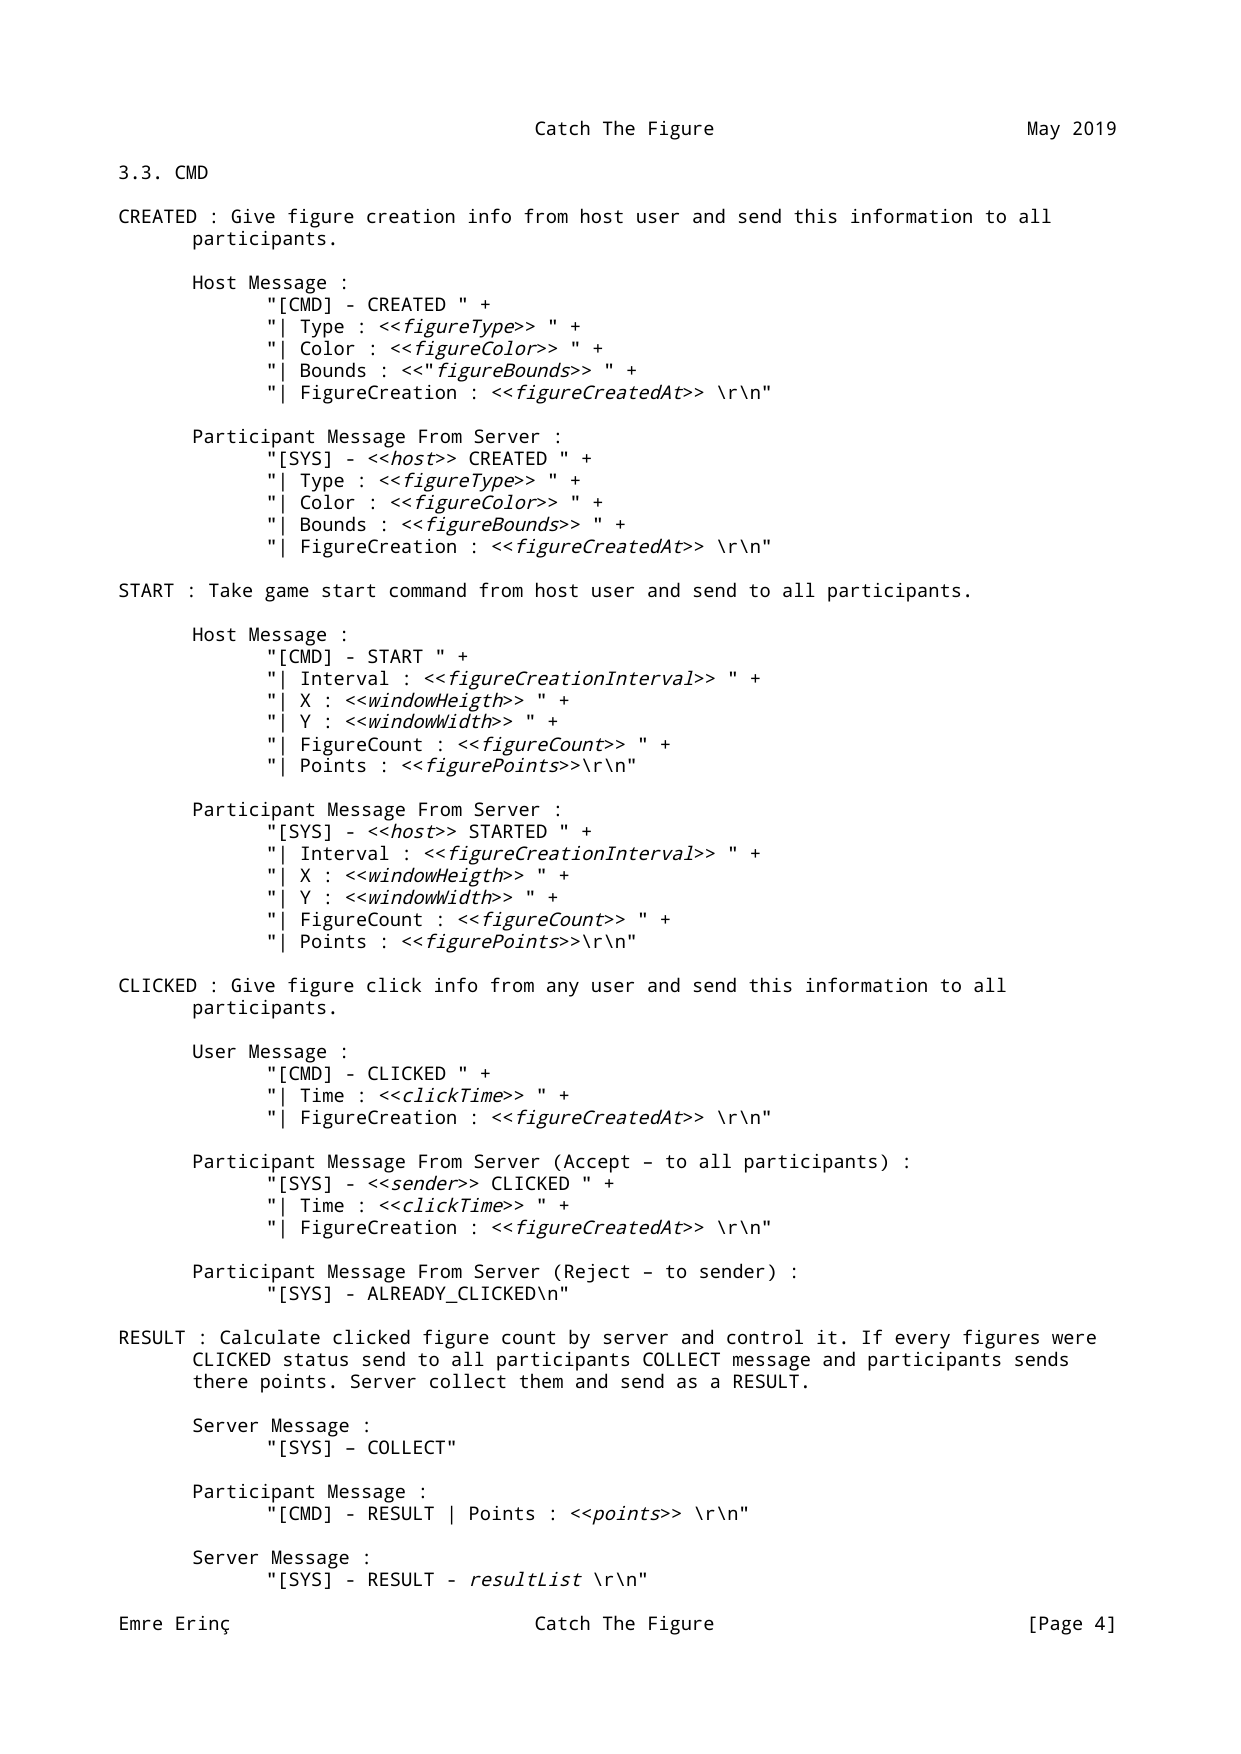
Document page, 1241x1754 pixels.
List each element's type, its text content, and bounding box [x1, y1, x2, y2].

text START : Take game start command from host user and send to all participants. [118, 580, 1122, 602]
text "[SYS] - <<host>> CREATED " + [118, 448, 1122, 470]
text "| Interval : <<figureCreationInterval>> " + [118, 668, 1122, 689]
text CREATED : Give figure creation info from host user and send this information to all participants. [118, 206, 1122, 250]
text Catch The Figure May 2019 [118, 118, 1122, 140]
text "| FigureCount : <<figureCount>> " + [118, 733, 1122, 756]
text "| X : <<windowHeigth>> " + [118, 689, 1122, 712]
text User Message : [118, 1041, 1122, 1063]
text "[CMD] - RESULT | Points : <<points>> \r\n" [118, 1503, 1122, 1525]
text 3.3. CMD [118, 162, 1122, 184]
text "[SYS] - <<host>> STARTED " + [118, 821, 1122, 843]
text "[CMD] - START " + [118, 646, 1122, 668]
text "[CMD] - CREATED " + [118, 294, 1122, 316]
text "| Y : <<windowWidth>> " + [118, 712, 1122, 733]
text "| Bounds : <<"figureBounds>> " + [118, 360, 1122, 382]
text "[SYS] - RESULT - resultList \r\n" [118, 1569, 1122, 1591]
text "| Points : <<figurePoints>>\r\n" [118, 931, 1122, 953]
text Server Message : [118, 1415, 1122, 1437]
text "[SYS] - ALREADY_CLICKED\n" [118, 1283, 1122, 1305]
text Host Message : [118, 272, 1122, 294]
text "| X : <<windowHeigth>> " + [118, 865, 1122, 887]
text "| FigureCreation : <<figureCreatedAt>> \r\n" [118, 1217, 1122, 1239]
text "| Type : <<figureType>> " + [118, 470, 1122, 492]
text "| Y : <<windowWidth>> " + [118, 887, 1122, 909]
text Participant Message From Server : [118, 799, 1122, 821]
text Host Message : [118, 624, 1122, 646]
text "[SYS] - <<sender>> CLICKED " + [118, 1173, 1122, 1195]
text "| FigureCreation : <<figureCreatedAt>> \r\n" [118, 536, 1122, 558]
text "| FigureCount : <<figureCount>> " + [118, 909, 1122, 931]
text "| Time : <<clickTime>> " + [118, 1085, 1122, 1107]
text "[SYS] – COLLECT" [118, 1437, 1122, 1459]
text "| Color : <<figureColor>> " + [118, 338, 1122, 360]
text Participant Message : [118, 1481, 1122, 1503]
text "| Time : <<clickTime>> " + [118, 1195, 1122, 1217]
text "| FigureCreation : <<figureCreatedAt>> \r\n" [118, 1107, 1122, 1129]
text "| Bounds : <<figureBounds>> " + [118, 514, 1122, 536]
text CLICKED : Give figure click info from any user and send this information to all participants. [118, 975, 1122, 1019]
text Server Message : [118, 1547, 1122, 1569]
text "| Points : <<figurePoints>>\r\n" [118, 756, 1122, 777]
text Participant Message From Server (Reject – to sender) : [118, 1261, 1122, 1283]
text "| Interval : <<figureCreationInterval>> " + [118, 843, 1122, 865]
text "[CMD] - CLICKED " + [118, 1063, 1122, 1085]
text Participant Message From Server : [118, 426, 1122, 448]
text Emre Erinç Catch The Figure [Page 4] [118, 1613, 1122, 1635]
text Participant Message From Server (Accept – to all participants) : [118, 1151, 1122, 1173]
text "| Color : <<figureColor>> " + [118, 492, 1122, 514]
text "| Type : <<figureType>> " + [118, 316, 1122, 338]
text RESULT : Calculate clicked figure count by server and control it. If every figures were CLICKED status send to all participants COLLECT message and participants sends there points. Server collect them and send as a RESULT. [118, 1327, 1122, 1393]
text "| FigureCreation : <<figureCreatedAt>> \r\n" [118, 382, 1122, 404]
